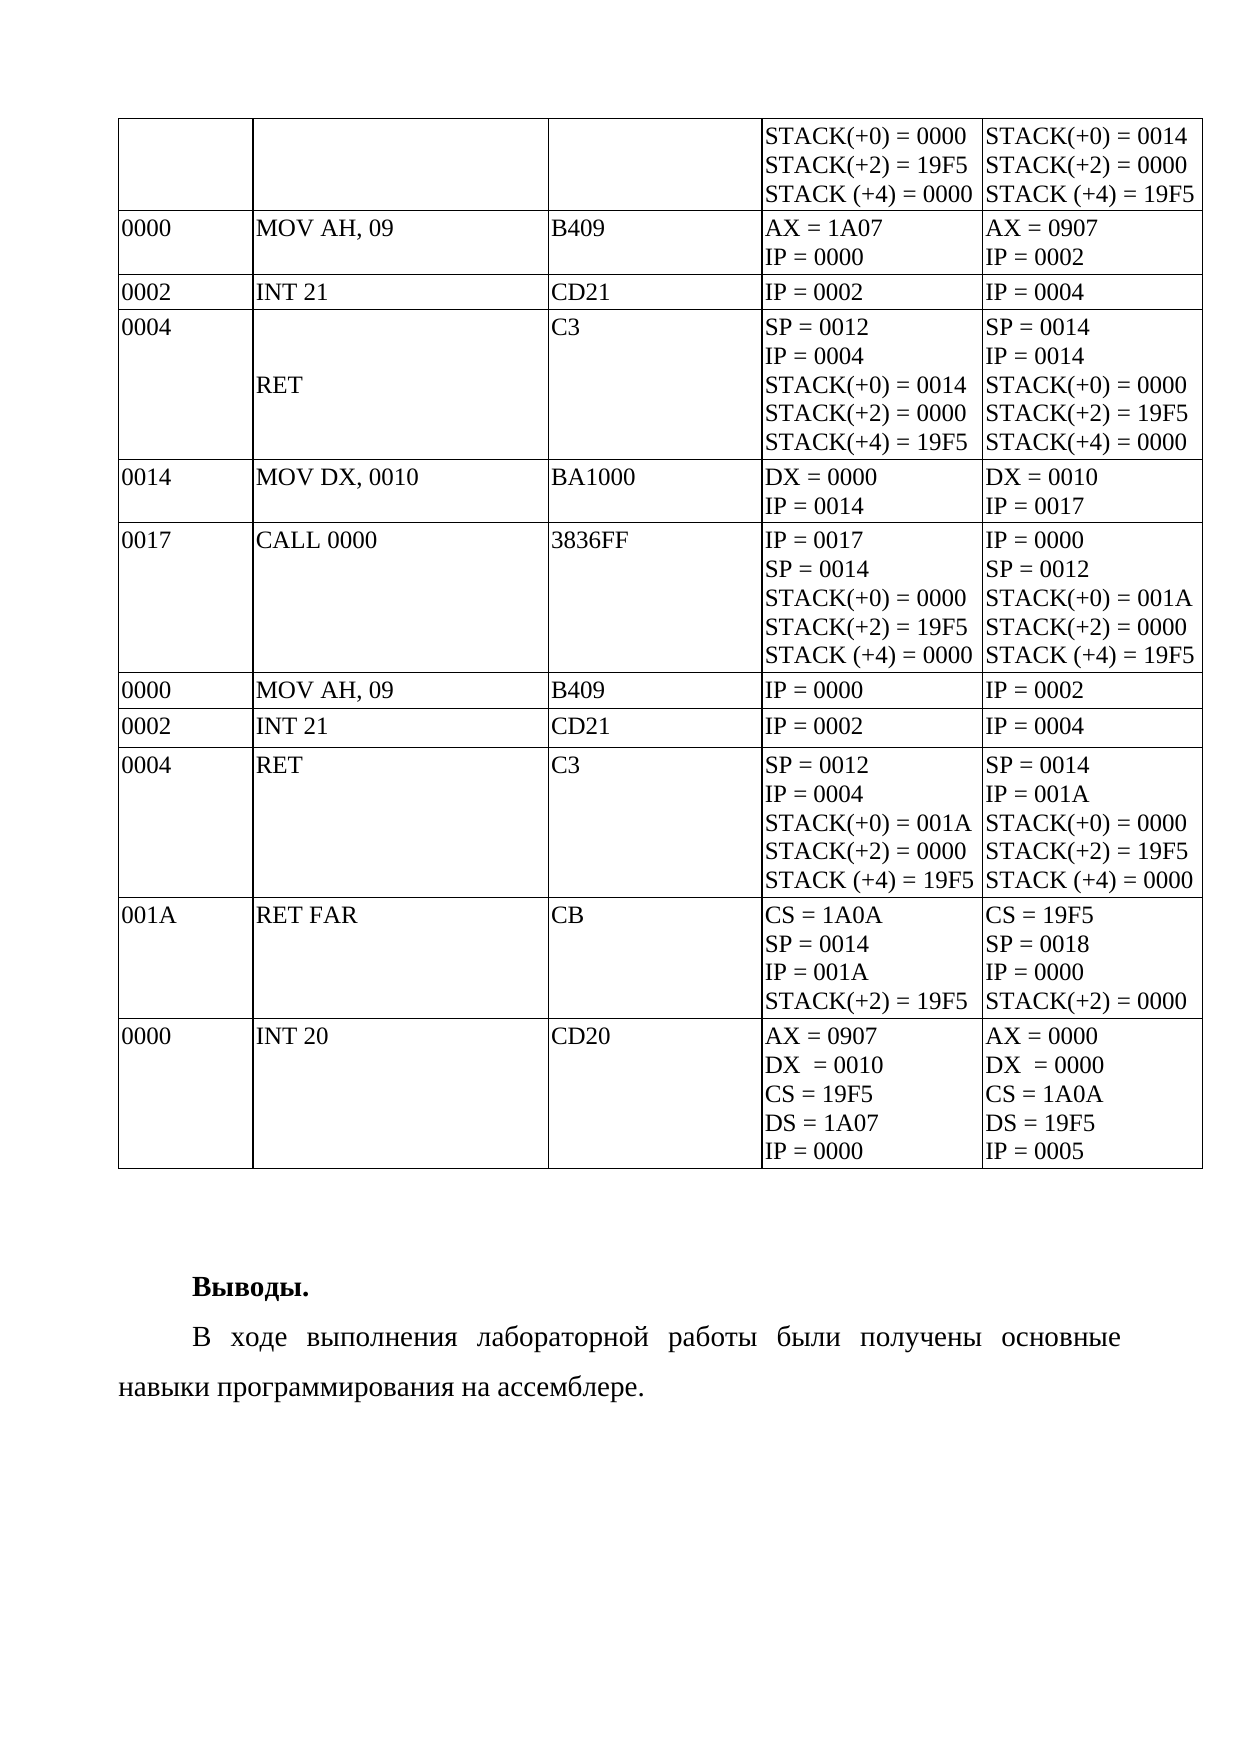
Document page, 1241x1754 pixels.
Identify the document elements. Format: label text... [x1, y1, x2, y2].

table_cell AX = 0907 DX = 0010 CS = 19F5 DS = 1A07 IP = 0000 [763, 1019, 982, 1168]
table_cell 0017 [119, 523, 252, 672]
text Выводы. [118, 1269, 1122, 1302]
table_cell STACK(+0) = 0014 STACK(+2) = 0000 STACK (+4) = 19F5 [983, 119, 1202, 210]
table_cell SP = 0014 IP = 0014 STACK(+0) = 0000 STACK(+2) = 19F5 STACK(+4) = 0000 [983, 310, 1202, 459]
table_cell INT 20 [254, 1019, 548, 1168]
table_cell RET [254, 748, 548, 897]
table_cell IP = 0002 [763, 709, 982, 747]
table_cell AX = 0000 DX = 0000 CS = 1A0A DS = 19F5 IP = 0005 [983, 1019, 1202, 1168]
table_cell CD21 [549, 709, 761, 747]
table_cell 0004 [119, 748, 252, 897]
table_cell CB [549, 898, 761, 1018]
table_cell [119, 119, 252, 210]
table_cell BA1000 [549, 460, 761, 522]
table_cell MOV AH, 09 [254, 673, 548, 708]
table_cell 001A [119, 898, 252, 1018]
table_cell 0000 [119, 673, 252, 708]
table_cell C3 [549, 748, 761, 897]
table_cell C3 [549, 310, 761, 459]
table_cell SP = 0012 IP = 0004 STACK(+0) = 001A STACK(+2) = 0000 STACK (+4) = 19F5 [763, 748, 982, 897]
table_cell [549, 119, 761, 210]
table_cell B409 [549, 211, 761, 274]
table_cell 0004 [119, 310, 252, 459]
text В ходе выполнения лабораторной работы были получены основные навыки программирования на ассемблере. [118, 1319, 1122, 1403]
table_cell IP = 0002 [983, 673, 1202, 708]
table_cell DX = 0010 IP = 0017 [983, 460, 1202, 522]
table_cell IP = 0000 SP = 0012 STACK(+0) = 001A STACK(+2) = 0000 STACK (+4) = 19F5 [983, 523, 1202, 672]
table_cell IP = 0004 [983, 275, 1202, 309]
table_cell 0002 [119, 709, 252, 747]
table_cell B409 [549, 673, 761, 708]
table_cell MOV AH, 09 [254, 211, 548, 274]
table_cell CS = 19F5 SP = 0018 IP = 0000 STACK(+2) = 0000 [983, 898, 1202, 1018]
table_cell STACK(+0) = 0000 STACK(+2) = 19F5 STACK (+4) = 0000 [763, 119, 982, 210]
table_cell RET FAR [254, 898, 548, 1018]
table_cell CALL 0000 [254, 523, 548, 672]
table_cell AX = 1A07 IP = 0000 [763, 211, 982, 274]
table_cell 0000 [119, 1019, 252, 1168]
table_cell CD20 [549, 1019, 761, 1168]
table_cell INT 21 [254, 709, 548, 747]
table_cell RET [254, 310, 548, 459]
table_cell 0014 [119, 460, 252, 522]
table_cell INT 21 [254, 275, 548, 309]
table_cell 0002 [119, 275, 252, 309]
table_cell [254, 119, 548, 210]
table_cell AX = 0907 IP = 0002 [983, 211, 1202, 274]
table_cell DX = 0000 IP = 0014 [763, 460, 982, 522]
table_cell IP = 0017 SP = 0014 STACK(+0) = 0000 STACK(+2) = 19F5 STACK (+4) = 0000 [763, 523, 982, 672]
table_cell IP = 0004 [983, 709, 1202, 747]
table_cell IP = 0000 [763, 673, 982, 708]
table_cell CD21 [549, 275, 761, 309]
table_cell MOV DX, 0010 [254, 460, 548, 522]
table_cell CS = 1A0A SP = 0014 IP = 001A STACK(+2) = 19F5 [763, 898, 982, 1018]
table_cell IP = 0002 [763, 275, 982, 309]
table_cell SP = 0012 IP = 0004 STACK(+0) = 0014 STACK(+2) = 0000 STACK(+4) = 19F5 [763, 310, 982, 459]
table_cell SP = 0014 IP = 001A STACK(+0) = 0000 STACK(+2) = 19F5 STACK (+4) = 0000 [983, 748, 1202, 897]
table_cell 3836FF [549, 523, 761, 672]
table_cell 0000 [119, 211, 252, 274]
